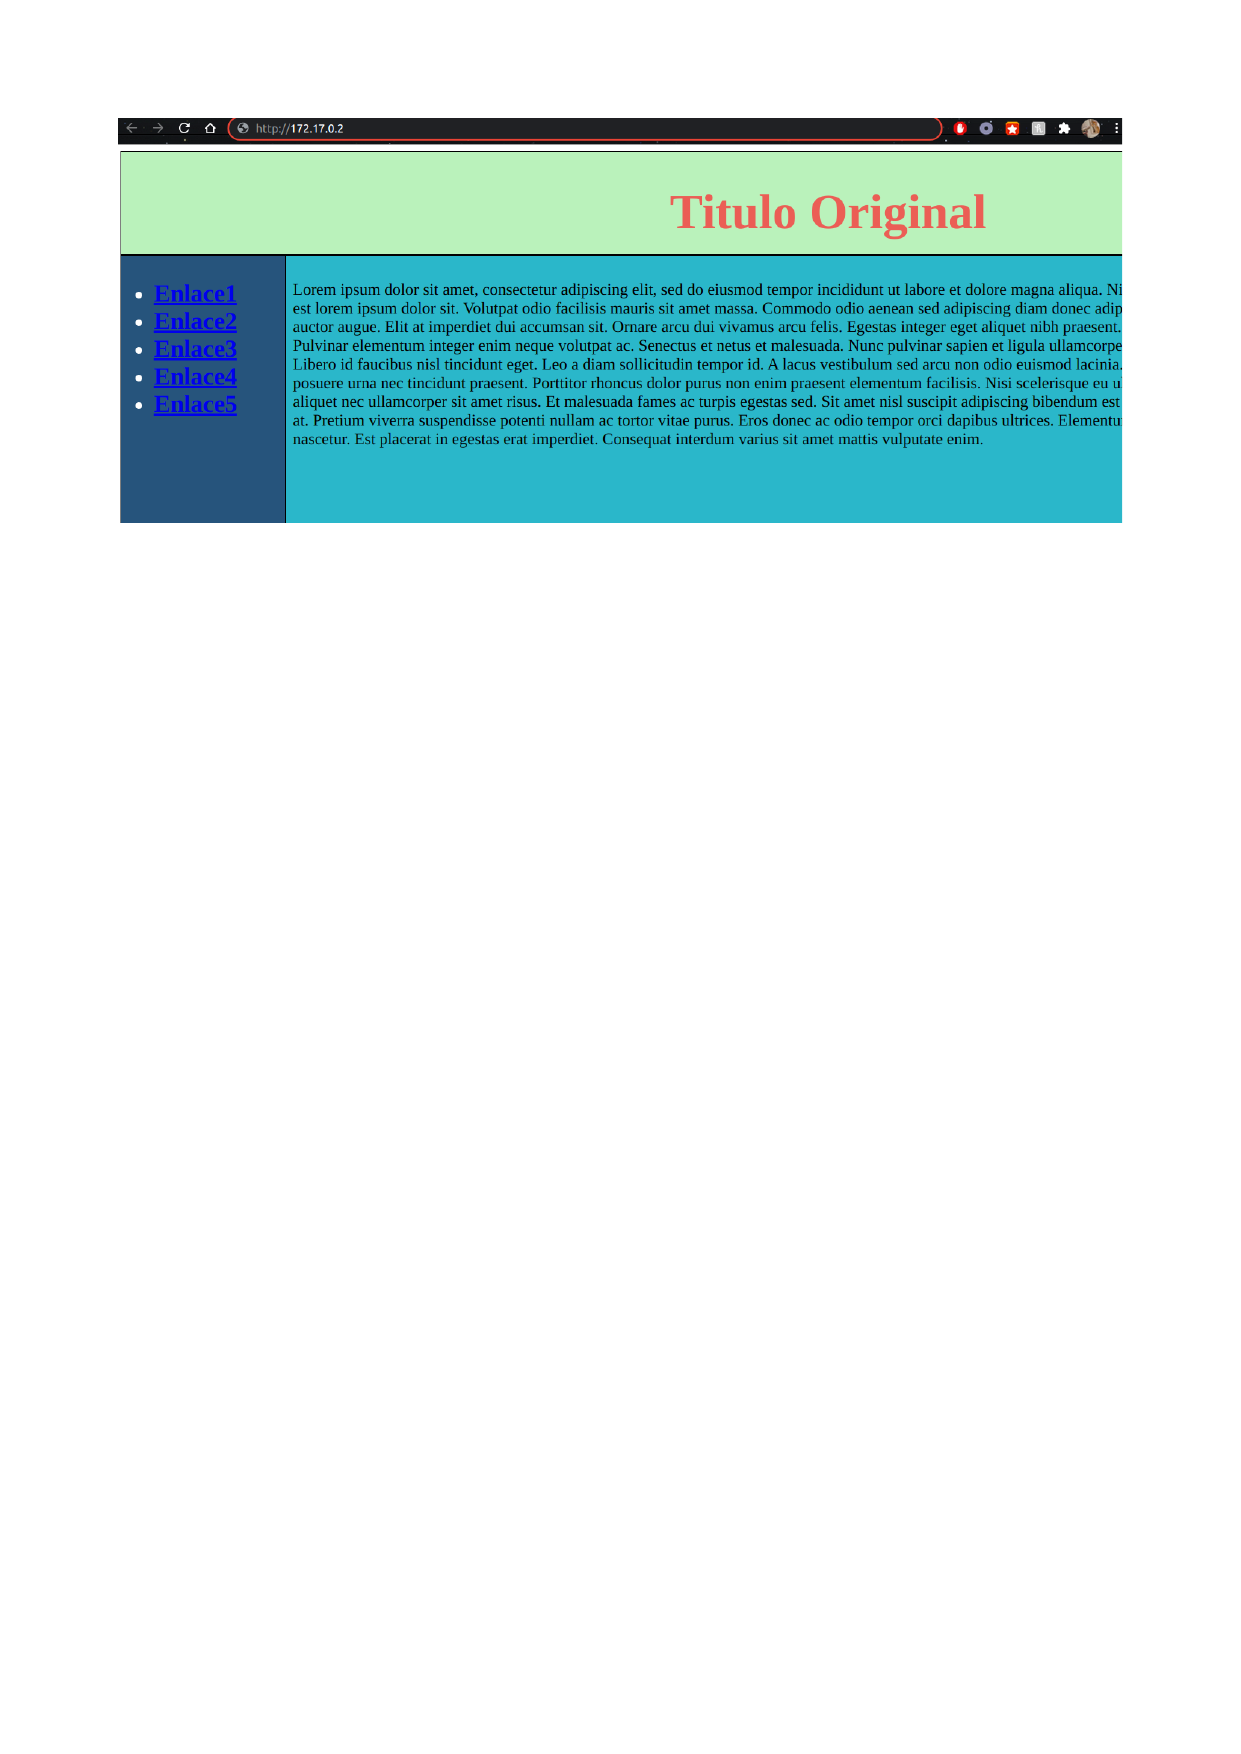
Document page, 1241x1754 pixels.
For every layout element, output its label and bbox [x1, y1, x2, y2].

picture [118, 118, 1123, 523]
